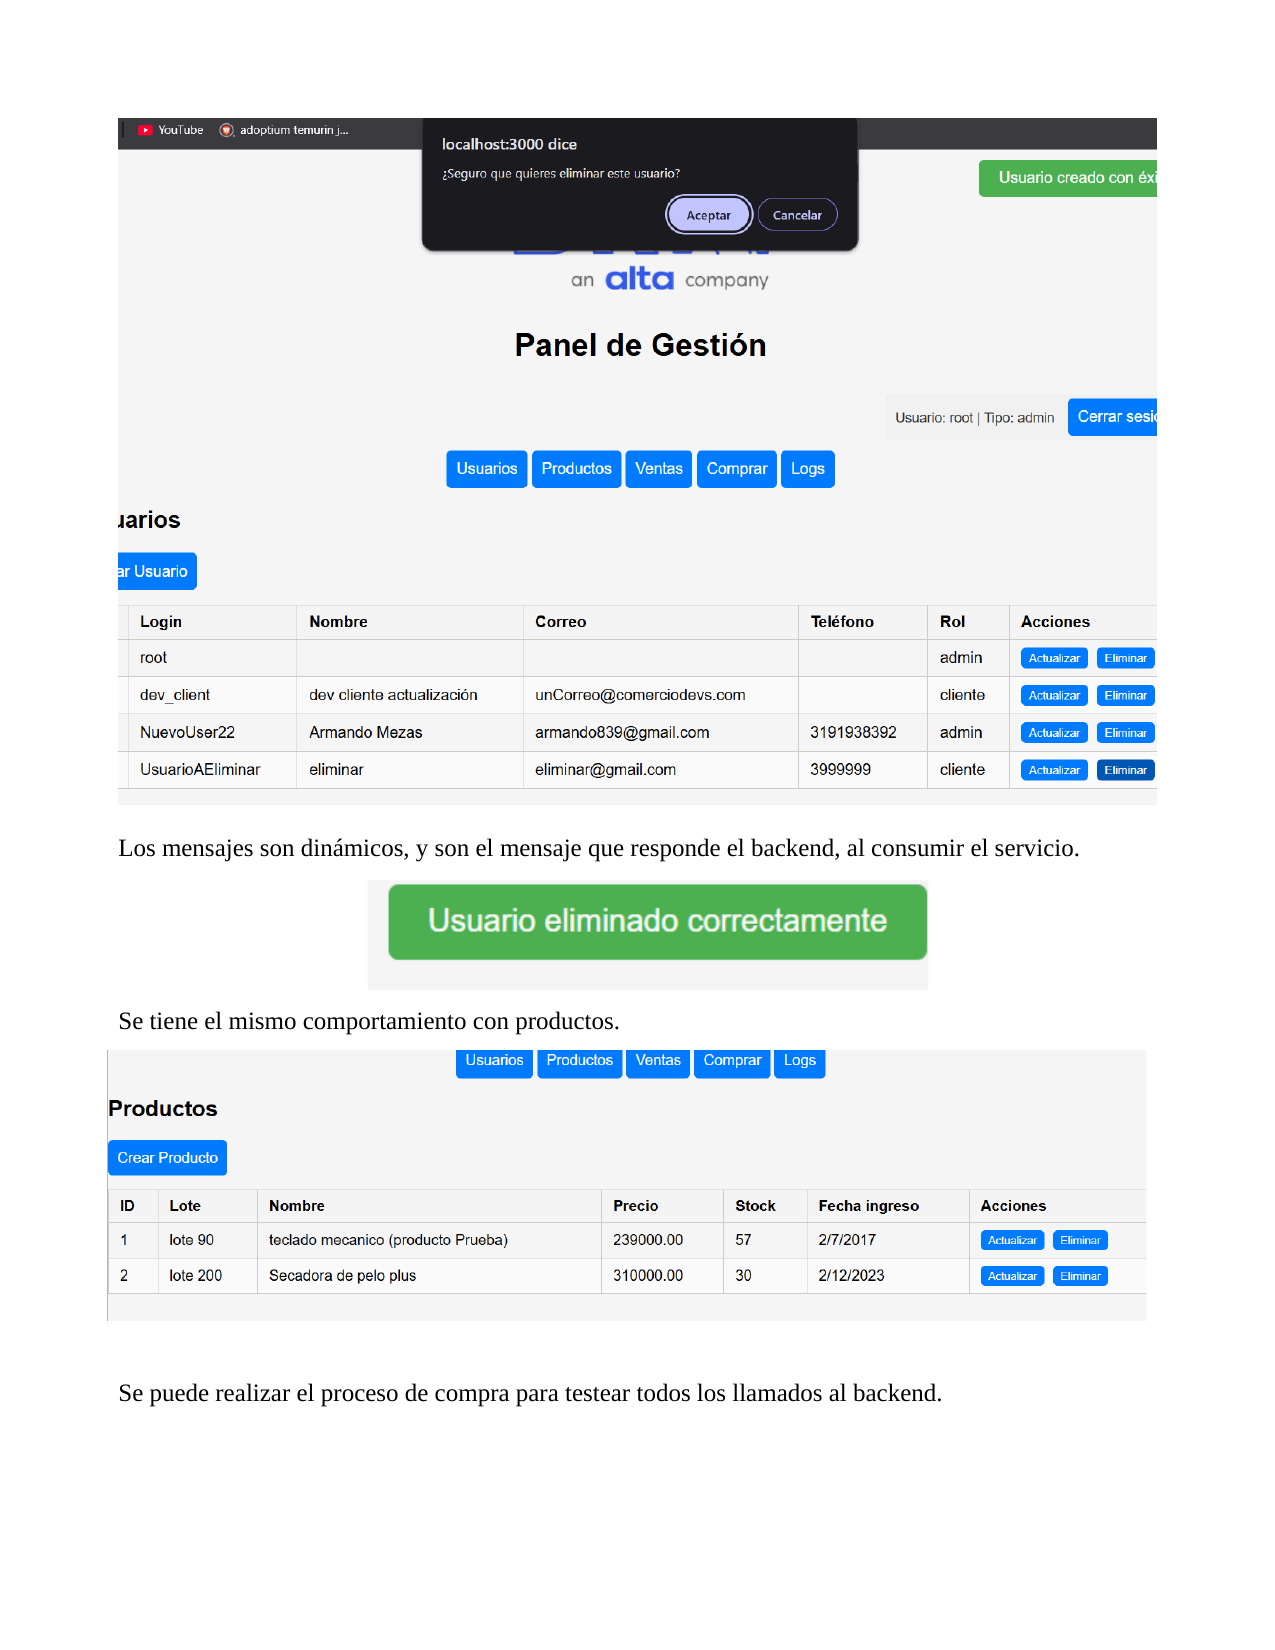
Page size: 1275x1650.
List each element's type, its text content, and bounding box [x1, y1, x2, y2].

picture [367, 880, 929, 990]
text Se tiene el mismo comportamiento con productos. [118, 1006, 1157, 1034]
picture [107, 1050, 1147, 1321]
picture [118, 118, 1157, 805]
text Los mensajes son dinámicos, y son el mensaje que responde el backend, al consumir el servicio. [118, 833, 1157, 862]
text Se puede realizar el proceso de compra para testear todos los llamados al backend. [118, 1378, 1157, 1407]
